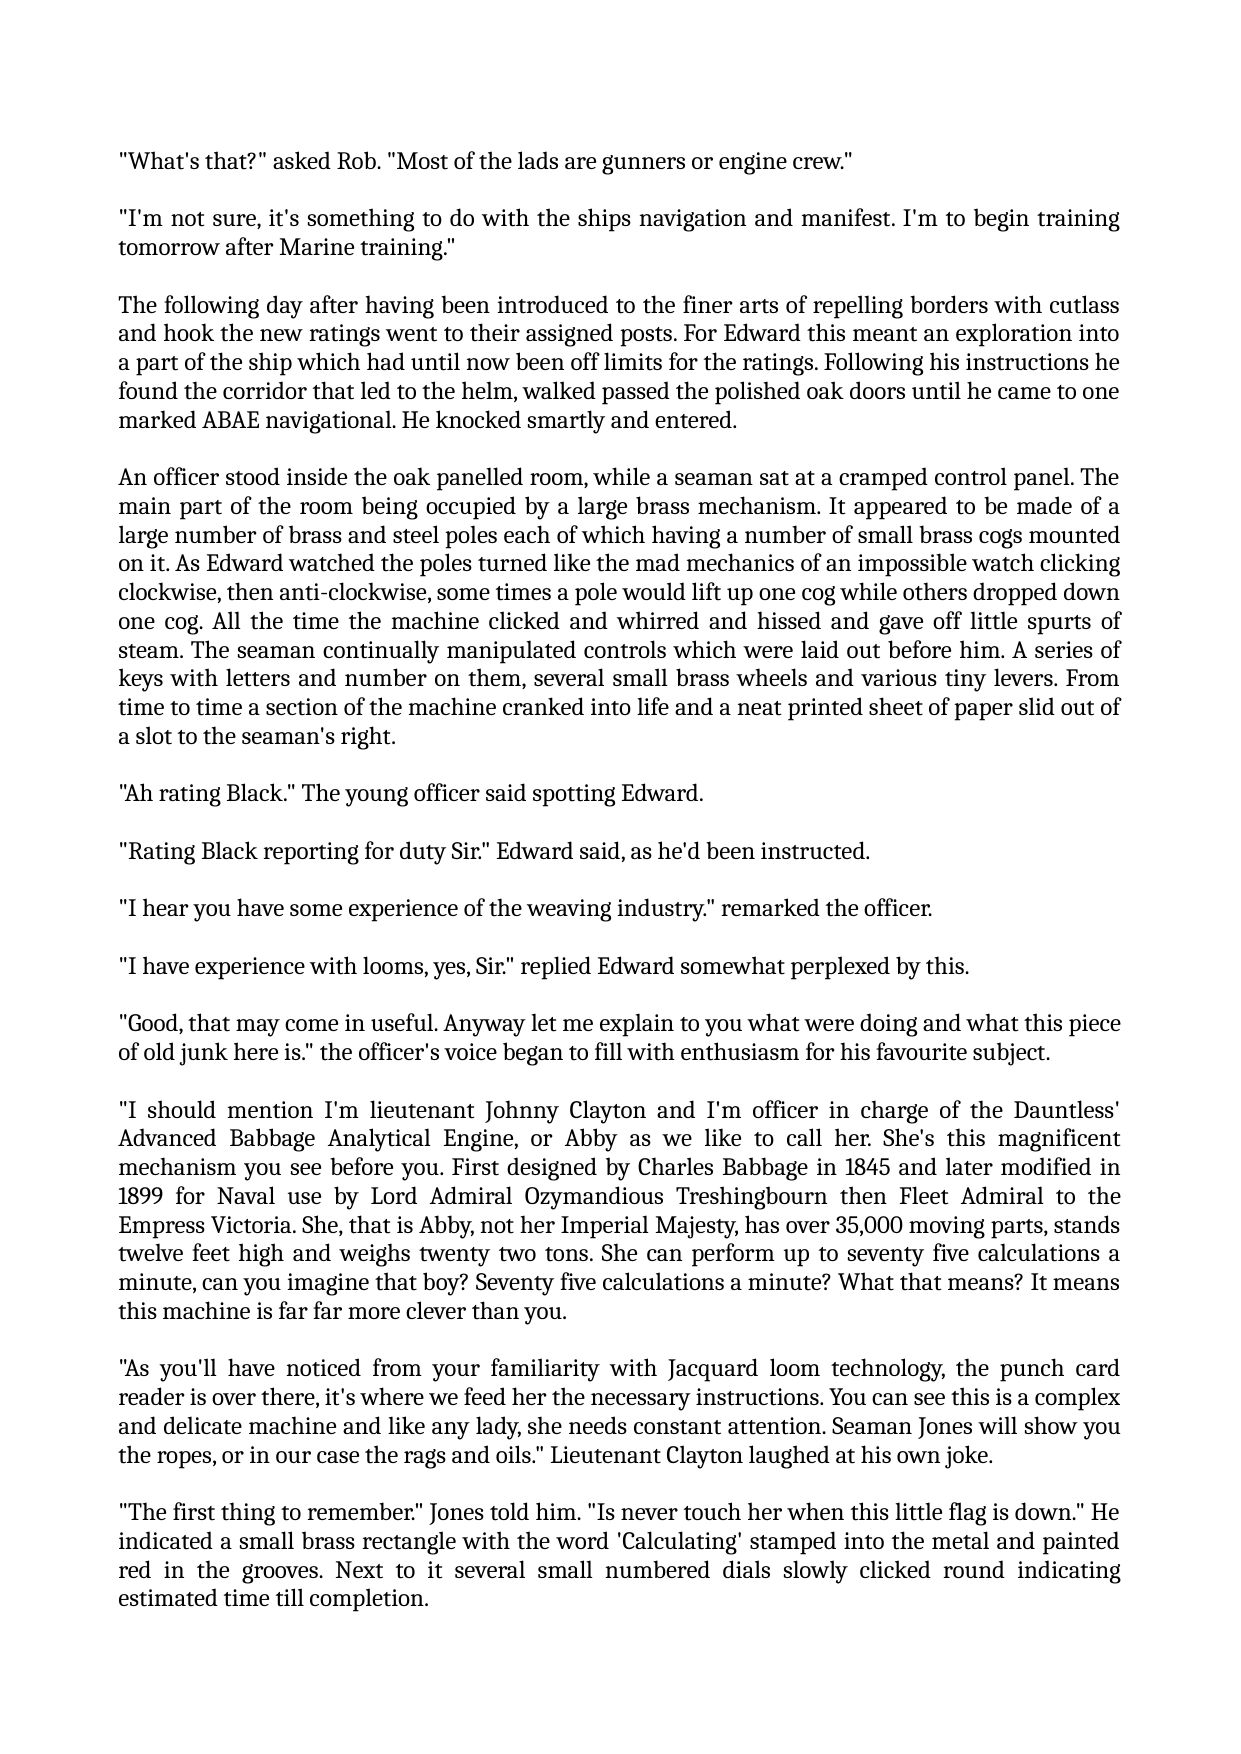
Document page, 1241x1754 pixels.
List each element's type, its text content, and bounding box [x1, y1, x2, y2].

text "I should mention I'm lieutenant Johnny Clayton and I'm officer in charge of the Dauntless' Advanced Babbage Analytical Engine, or Abby as we like to call her. She's this magnificent mechanism you see before you. First designed by Charles Babbage in 1845 and later modified in 1899 for Naval use by Lord Admiral Ozymandious Treshingbourn then Fleet Admiral to the Empress Victoria. She, that is Abby, not her Imperial Majesty, has over 35,000 moving parts, stands twelve feet high and weighs twenty two tons. She can perform up to seventy five calculations a minute, can you imagine that boy? Seventy five calculations a minute? What that means? It means this machine is far far more clever than you. [118, 1096, 1122, 1326]
text "I have experience with looms, yes, Sir." replied Edward somewhat perplexed by this. [118, 952, 1122, 981]
text "What's that?" asked Rob. "Most of the lads are gunners or engine crew." [118, 147, 1122, 176]
text The following day after having been introduced to the finer arts of repelling borders with cutlass and hook the new ratings went to their assigned posts. For Edward this meant an exploration into a part of the ship which had until now been off limits for the ratings. Following his instructions he found the corridor that led to the helm, walked passed the polished oak doors until he came to one marked ABAE navigational. He knocked smartly and entered. [118, 291, 1122, 434]
text "I hear you have some experience of the weaving industry." remarked the officer. [118, 894, 1122, 923]
text "The first thing to remember." Jones told him. "Is never touch her when this little flag is down." He indicated a small brass rectangle with the word 'Calculating' stamped into the metal and painted red in the grooves. Next to it several small numbered dials slowly clicked round indicating estimated time till completion. [118, 1498, 1122, 1613]
text An officer stood inside the oak panelled room, while a seaman sat at a cramped control panel. The main part of the room being occupied by a large brass mechanism. It appeared to be made of a large number of brass and steel poles each of which having a number of small brass cogs mounted on it. As Edward watched the poles turned like the mad mechanics of an impossible watch clicking clockwise, then anti-clockwise, some times a pole would lift up one cog while others dropped down one cog. All the time the machine clicked and whirred and hissed and gave off little spurts of steam. The seaman continually manipulated controls which were laid out before him. A series of keys with letters and number on them, several small brass wheels and various tiny levers. From time to time a section of the machine cranked into life and a neat printed sheet of paper slid out of a slot to the seaman's right. [118, 463, 1122, 751]
text "I'm not sure, it's something to do with the ships navigation and manifest. I'm to begin training tomorrow after Marine training." [118, 204, 1122, 262]
text "Ah rating Black." The young officer said spotting Edward. [118, 779, 1122, 808]
text "Rating Black reporting for duty Sir." Edward said, as he'd been instructed. [118, 837, 1122, 866]
text "Good, that may come in useful. Anyway let me explain to you what were doing and what this piece of old junk here is." the officer's voice began to fill with enthusiasm for his favourite subject. [118, 1009, 1122, 1067]
text "As you'll have noticed from your familiarity with Jacquard loom technology, the punch card reader is over there, it's where we feed her the necessary instructions. You can see this is a complex and delicate machine and like any lady, she needs constant attention. Seaman Jones will show you the ropes, or in our case the rags and oils." Lieutenant Clayton laughed at his own joke. [118, 1354, 1122, 1469]
